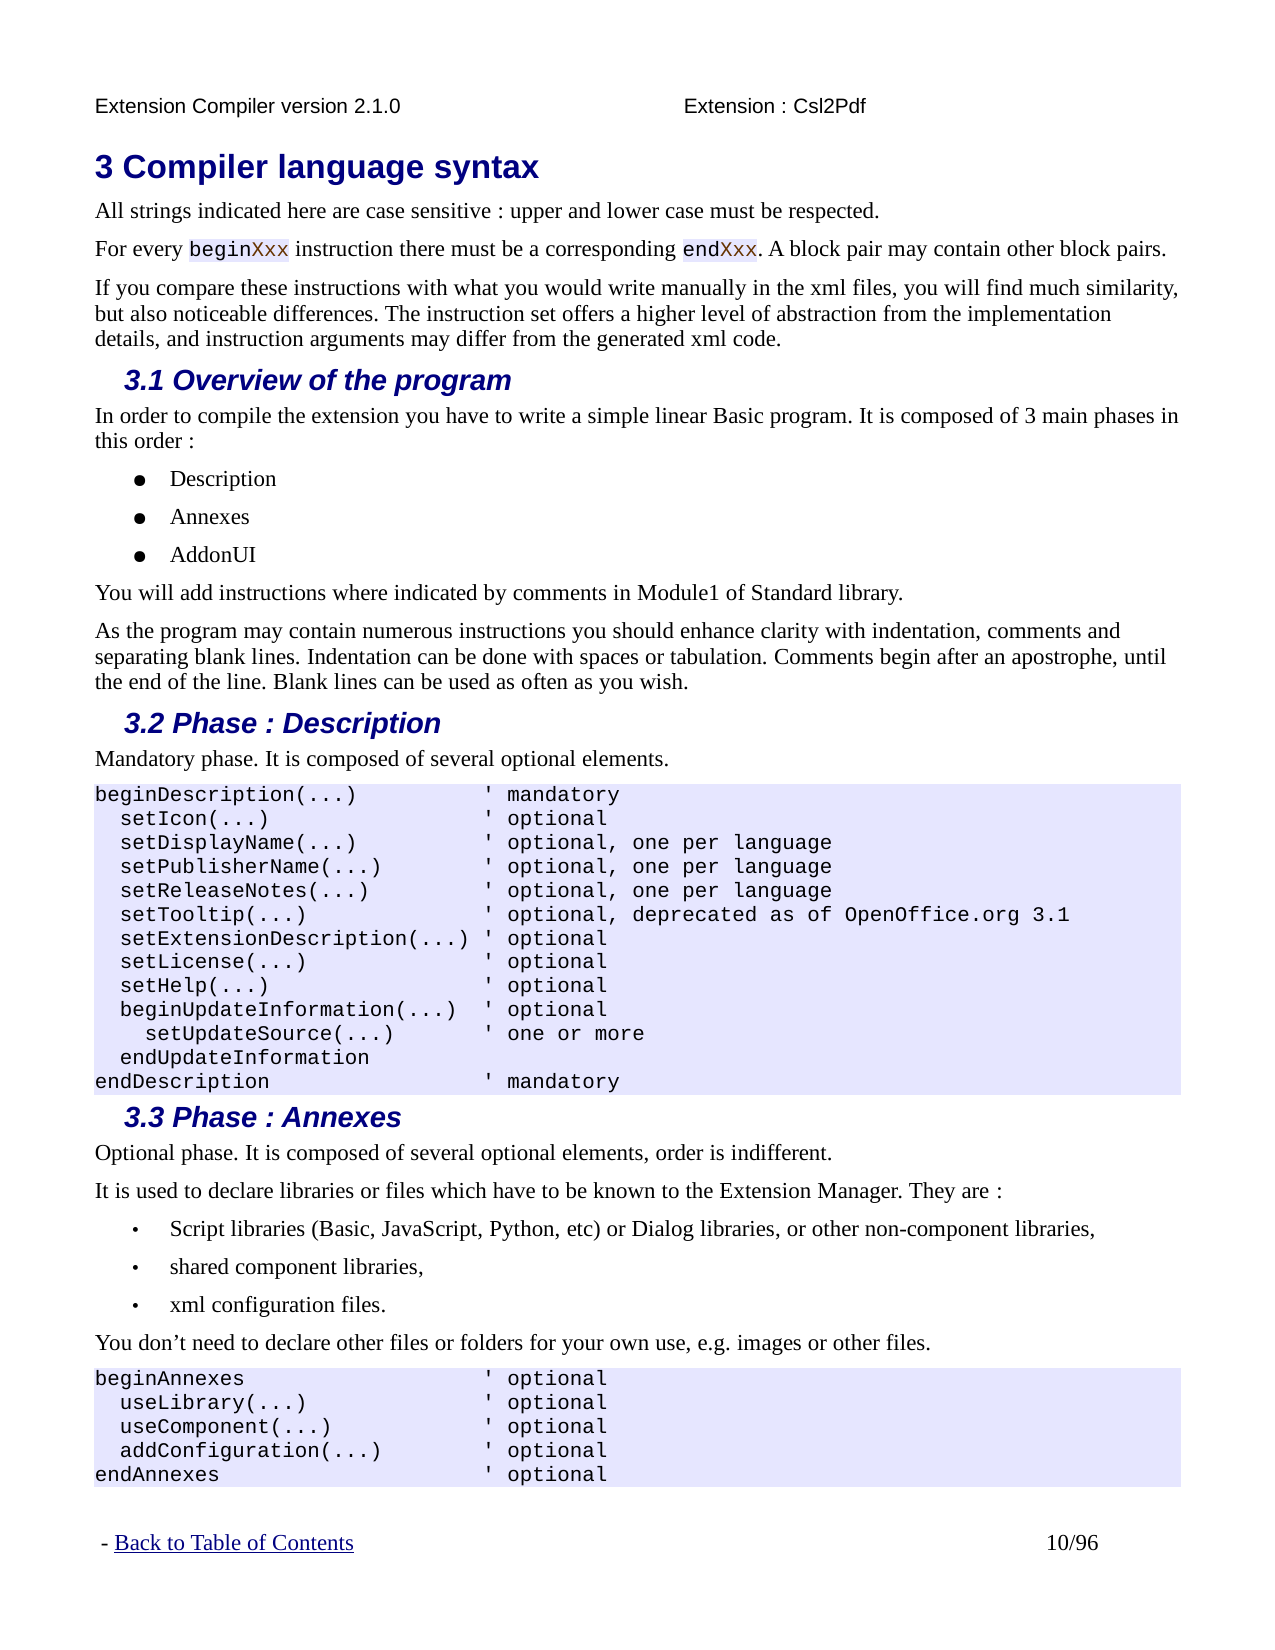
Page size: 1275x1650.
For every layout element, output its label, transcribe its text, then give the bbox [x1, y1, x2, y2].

list shared component libraries, [132, 1253, 1181, 1279]
text beginUpdateInformation(...) ' optional [94, 999, 1181, 1023]
text If you compare these instructions with what you would write manually in the xml files, you will find much similarity, but also noticeable differences. The instruction set offers a higher level of abstraction from the implementation details, and instruction arguments may differ from the generated xml code. [94, 275, 1181, 352]
text addConfiguration(...) ' optional [94, 1439, 1181, 1463]
text beginDescription(...) ' mandatory [94, 784, 1181, 808]
text setDisplayName(...) ' optional, one per language [94, 832, 1181, 856]
text setUpdateSource(...) ' one or more [94, 1023, 1181, 1047]
list AddonUI [132, 542, 1181, 568]
text It is used to declare libraries or files which have to be known to the Extension Manager. They are : [94, 1177, 1181, 1203]
text endDescription ' mandatory [94, 1071, 1181, 1095]
text setTooltip(...) ' optional, deprecated as of OpenOffice.org 3.1 [94, 903, 1181, 927]
text setLicense(...) ' optional [94, 951, 1181, 975]
text endAnnexes ' optional [94, 1463, 1181, 1487]
text You will add instructions where indicated by comments in Module1 of Standard library. [94, 580, 1181, 606]
text All strings indicated here are case sensitive : upper and lower case must be respected. [94, 197, 1181, 223]
text setExtensionDescription(...) ' optional [94, 927, 1181, 951]
subtitle Compiler language syntax [94, 147, 1181, 185]
text Mandatory phase. It is composed of several optional elements. [94, 746, 1181, 771]
list Annexes [132, 504, 1181, 529]
text As the program may contain numerous instructions you should enhance clarity with indentation, comments and separating blank lines. Indentation can be done with spaces or tabulation. Comments begin after an apostrophe, until the end of the line. Blank lines can be used as often as you wish. [94, 618, 1181, 695]
text endUpdateInformation [94, 1047, 1181, 1071]
text setPublisherName(...) ' optional, one per language [94, 856, 1181, 879]
text setReleaseNotes(...) ' optional, one per language [94, 879, 1181, 903]
text useComponent(...) ' optional [94, 1416, 1181, 1439]
text Optional phase. It is composed of several optional elements, order is indifferent. [94, 1139, 1181, 1165]
text You don’t need to declare other files or folders for your own use, e.g. images or other files. [94, 1329, 1181, 1355]
list Script libraries (Basic, JavaScript, Python, etc) or Dialog libraries, or other non-component libraries, [132, 1216, 1181, 1241]
subtitle Phase : Description [124, 707, 1181, 740]
list xml configuration files. [132, 1292, 1181, 1317]
subtitle Phase : Annexes [124, 1101, 1181, 1133]
list Description [132, 466, 1181, 492]
text For every beginXxx instruction there must be a corresponding endXxx. A block pair may contain other block pairs. [94, 236, 1181, 262]
text beginAnnexes ' optional [94, 1368, 1181, 1392]
text useLibrary(...) ' optional [94, 1392, 1181, 1416]
text setHelp(...) ' optional [94, 975, 1181, 999]
text setIcon(...) ' optional [94, 808, 1181, 832]
subtitle Overview of the program [124, 364, 1181, 397]
text In order to compile the extension you have to write a simple linear Basic program. It is composed of 3 main phases in this order : [94, 402, 1181, 453]
